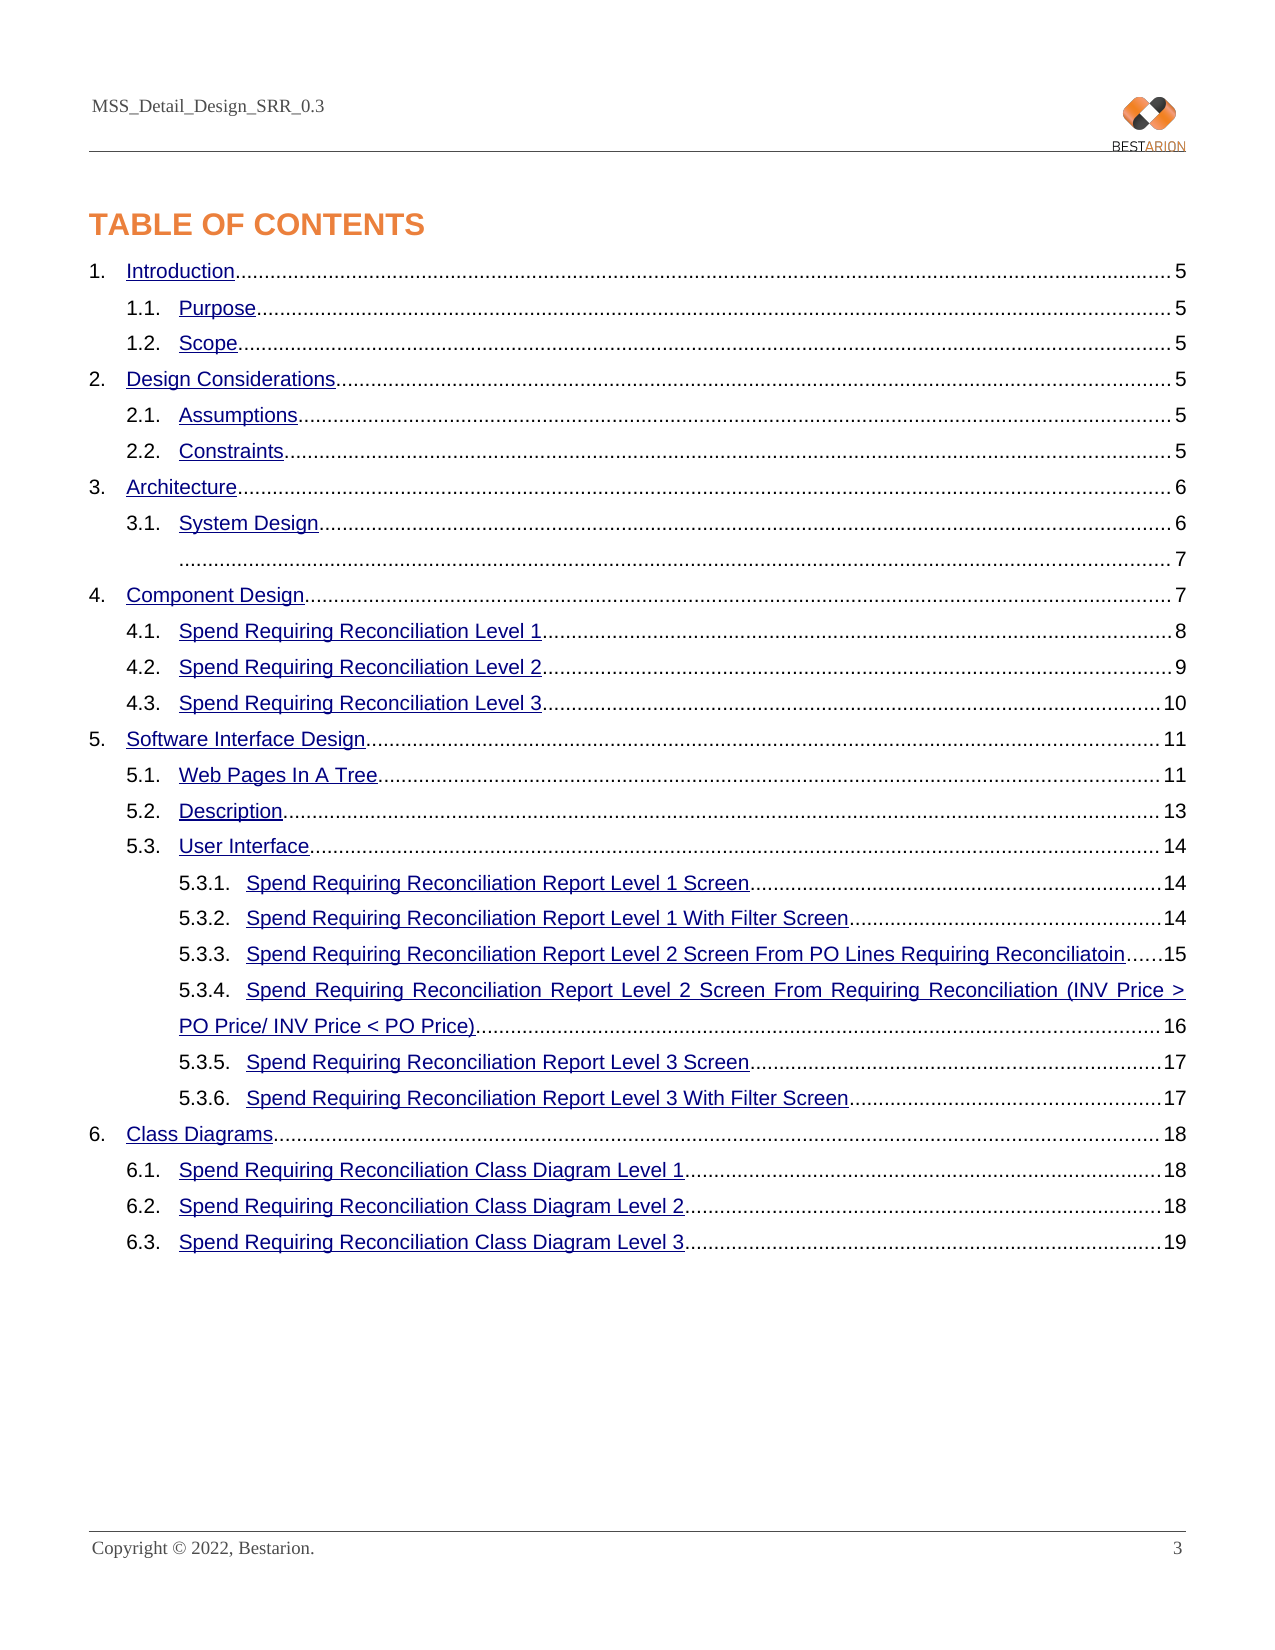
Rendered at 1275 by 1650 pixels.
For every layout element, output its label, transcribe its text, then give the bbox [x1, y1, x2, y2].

text 2.1. Assumptions 5 [126, 403, 1186, 427]
text 5.3.1. Spend Requiring Reconciliation Report Level 1 Screen 14 [178, 870, 1186, 894]
text 5.2. Description 13 [126, 798, 1186, 822]
text 5. Software Interface Design 11 [88, 727, 1186, 751]
text 1. Introduction 5 [88, 259, 1186, 283]
text 2.2. Constraints 5 [126, 439, 1186, 463]
text 5.3.6. Spend Requiring Reconciliation Report Level 3 With Filter Screen 17 [178, 1086, 1186, 1110]
text 7 [126, 547, 1186, 571]
text 4.2. Spend Requiring Reconciliation Level 2 9 [126, 655, 1186, 679]
text 1.2. Scope 5 [126, 331, 1186, 355]
text 5.3.3. Spend Requiring Reconciliation Report Level 2 Screen From PO Lines Requiring Reconciliatoin 15 [178, 942, 1186, 966]
text 2. Design Considerations 5 [88, 367, 1186, 391]
text 6.3. Spend Requiring Reconciliation Class Diagram Level 3 19 [126, 1230, 1186, 1254]
text 6. Class Diagrams 18 [88, 1122, 1186, 1146]
text 6.2. Spend Requiring Reconciliation Class Diagram Level 2 18 [126, 1194, 1186, 1218]
text 1.1. Purpose 5 [126, 295, 1186, 319]
text 4.3. Spend Requiring Reconciliation Level 3 10 [126, 691, 1186, 714]
text 6.1. Spend Requiring Reconciliation Class Diagram Level 1 18 [126, 1158, 1186, 1182]
text 5.1. Web Pages In A Tree 11 [126, 762, 1186, 786]
text 3. Architecture 6 [88, 475, 1186, 499]
text 5.3.5. Spend Requiring Reconciliation Report Level 3 Screen 17 [178, 1050, 1186, 1074]
text 4.1. Spend Requiring Reconciliation Level 1 8 [126, 619, 1186, 643]
picture [1111, 88, 1187, 164]
subtitle TABLE OF CONTENTS [88, 206, 1186, 241]
text 5.3.2. Spend Requiring Reconciliation Report Level 1 With Filter Screen 14 [178, 906, 1186, 930]
text 4. Component Design 7 [88, 583, 1186, 607]
text 3.1. System Design 6 [126, 511, 1186, 535]
text 5.3.4. Spend Requiring Reconciliation Report Level 2 Screen From Requiring Reconciliation (INV Price > PO Price/ INV Price < PO Price) 16 [178, 978, 1186, 1038]
text 5.3. User Interface 14 [126, 834, 1186, 858]
